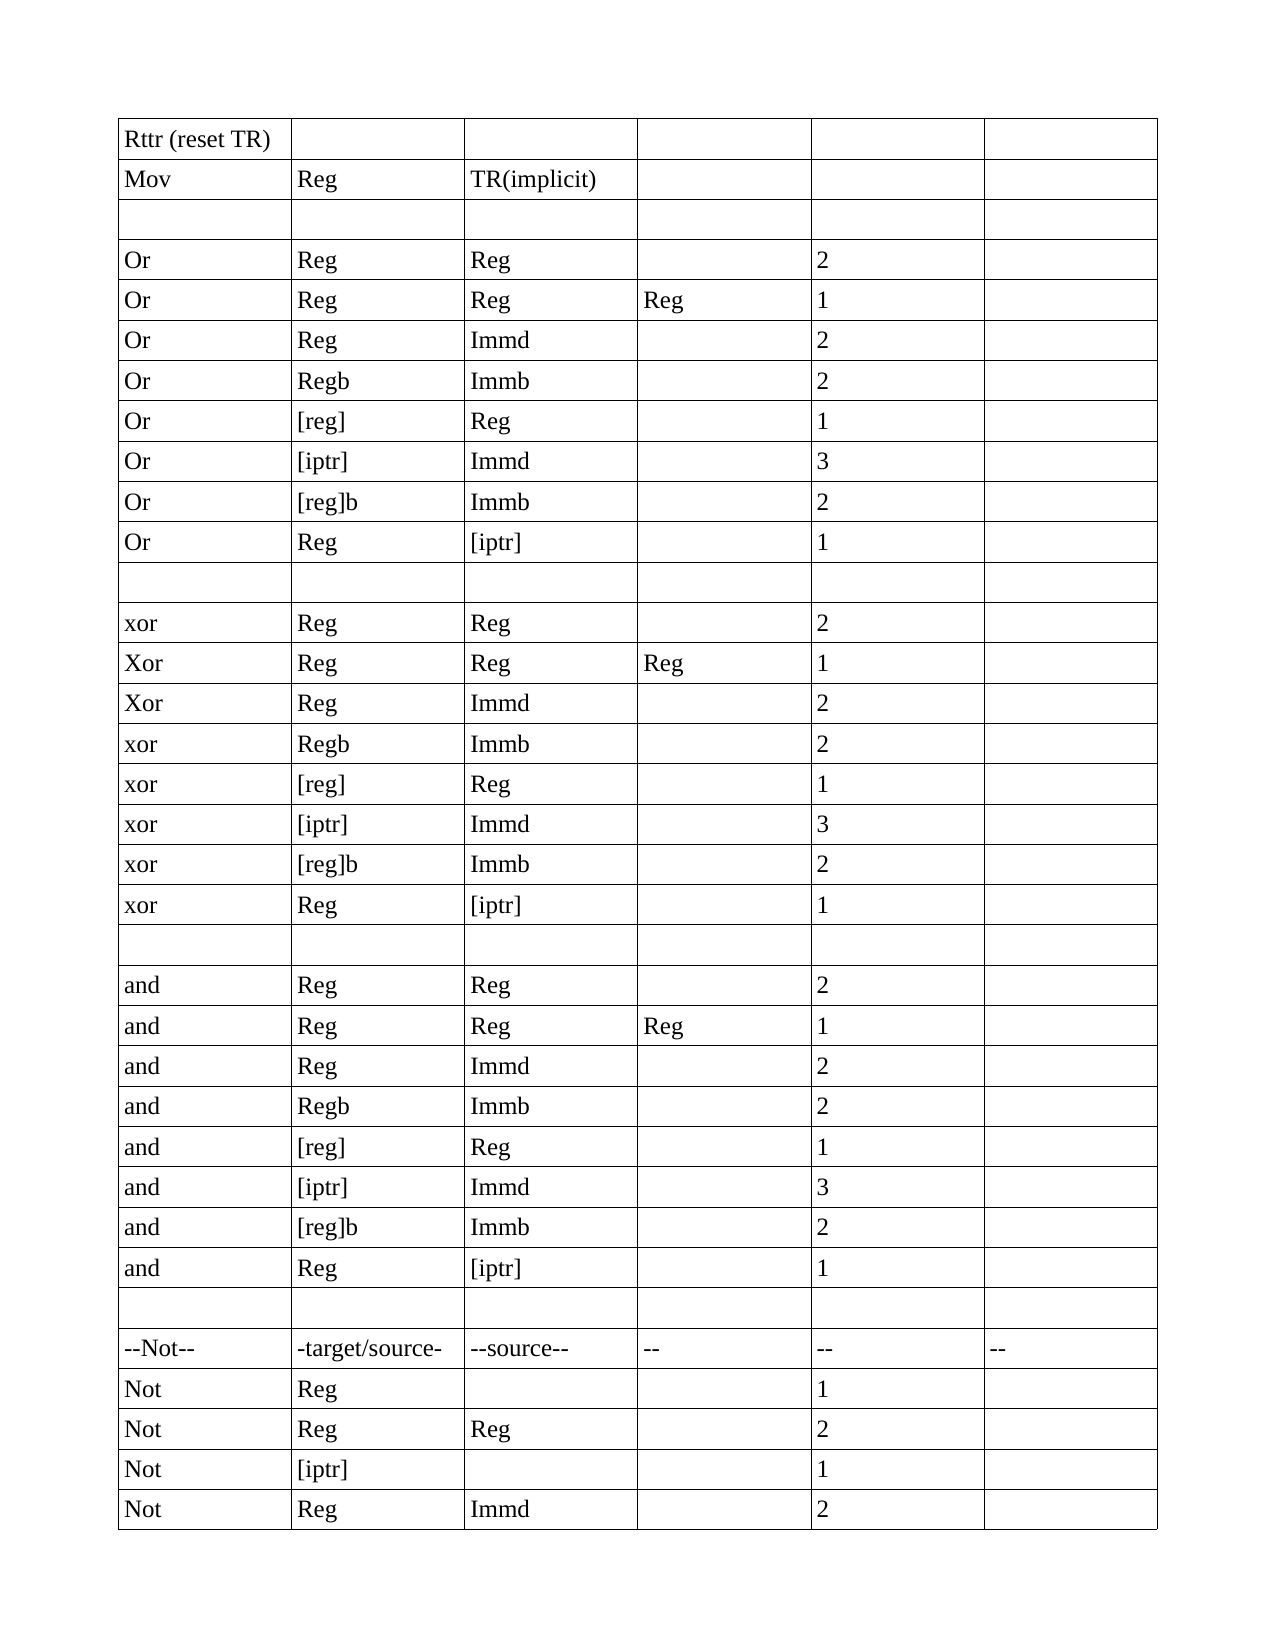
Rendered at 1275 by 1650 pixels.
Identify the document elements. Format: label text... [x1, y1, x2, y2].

table_cell 1 [812, 1369, 984, 1408]
table_cell Reg [465, 1006, 637, 1045]
table_cell Mov [119, 160, 291, 199]
table_cell [465, 1450, 637, 1489]
table_cell Immb [465, 361, 637, 400]
table_cell [985, 522, 1157, 562]
table_cell Reg [292, 160, 464, 199]
table_cell [985, 361, 1157, 400]
table_cell 2 [812, 321, 984, 360]
table_cell Immb [465, 845, 637, 884]
table_cell [638, 401, 811, 441]
table_cell Reg [465, 764, 637, 803]
table_cell 2 [812, 1409, 984, 1448]
table_cell [292, 563, 464, 602]
table_cell and [119, 1087, 291, 1126]
table_cell [638, 1248, 811, 1287]
table_cell Or [119, 321, 291, 360]
table_cell [292, 200, 464, 239]
table_cell and [119, 966, 291, 1005]
table_cell [812, 1288, 984, 1327]
table_cell [638, 1087, 811, 1126]
table_cell [638, 563, 811, 602]
table_cell Reg [292, 1046, 464, 1086]
table_cell [638, 119, 811, 158]
table_cell -- [812, 1329, 984, 1368]
table_cell [985, 442, 1157, 481]
table_cell [985, 1046, 1157, 1086]
table_cell [reg] [292, 1127, 464, 1166]
table_cell [985, 845, 1157, 884]
table_cell [reg] [292, 401, 464, 441]
table_cell Reg [638, 1006, 811, 1045]
table_cell [465, 563, 637, 602]
table_cell [465, 925, 637, 965]
table_cell Reg [292, 1006, 464, 1045]
table_cell [292, 1288, 464, 1327]
table_cell [638, 845, 811, 884]
table_cell 2 [812, 684, 984, 723]
table_cell [812, 200, 984, 239]
table_cell Not [119, 1450, 291, 1489]
table_cell Immd [465, 442, 637, 481]
table_cell [638, 1409, 811, 1448]
table_cell 2 [812, 845, 984, 884]
table_cell [985, 764, 1157, 803]
table_cell Reg [292, 280, 464, 320]
table_cell 1 [812, 885, 984, 924]
table_cell -- [985, 1329, 1157, 1368]
table_cell xor [119, 724, 291, 763]
table_cell [985, 684, 1157, 723]
table_cell [638, 1208, 811, 1247]
table_cell Reg [292, 643, 464, 682]
table_cell Regb [292, 1087, 464, 1126]
table_cell and [119, 1248, 291, 1287]
table_cell [iptr] [465, 885, 637, 924]
table_cell [985, 1288, 1157, 1327]
table_cell [985, 925, 1157, 965]
table_cell Reg [465, 1127, 637, 1166]
table_cell [638, 321, 811, 360]
table_cell 1 [812, 522, 984, 562]
table_cell Reg [292, 240, 464, 279]
table_cell xor [119, 845, 291, 884]
table_cell 2 [812, 724, 984, 763]
table_cell [985, 1409, 1157, 1448]
table_cell 1 [812, 1450, 984, 1489]
table_cell 2 [812, 1046, 984, 1086]
table_cell [638, 1167, 811, 1207]
table_cell [638, 240, 811, 279]
table_cell Reg [292, 966, 464, 1005]
table_cell [119, 1288, 291, 1327]
table_cell [reg]b [292, 482, 464, 521]
table_cell [985, 1490, 1157, 1529]
table_cell Not [119, 1369, 291, 1408]
table_cell [iptr] [292, 442, 464, 481]
table_cell Or [119, 240, 291, 279]
table_cell [985, 1087, 1157, 1126]
table_cell Reg [292, 684, 464, 723]
table_cell [465, 200, 637, 239]
table_cell [638, 603, 811, 642]
table_cell 3 [812, 1167, 984, 1207]
table_cell Immd [465, 1046, 637, 1086]
table_cell [638, 442, 811, 481]
table_cell [reg] [292, 764, 464, 803]
table_cell [iptr] [465, 522, 637, 562]
table_cell [985, 321, 1157, 360]
table_cell 1 [812, 643, 984, 682]
table_cell [638, 1046, 811, 1086]
table_cell Reg [638, 643, 811, 682]
table_cell Xor [119, 684, 291, 723]
table_cell Immb [465, 1087, 637, 1126]
table_cell 2 [812, 603, 984, 642]
table_cell [985, 200, 1157, 239]
table_cell [985, 1006, 1157, 1045]
table_cell [985, 563, 1157, 602]
table_cell [985, 280, 1157, 320]
table_cell Immb [465, 482, 637, 521]
table_cell 1 [812, 1248, 984, 1287]
table_cell 3 [812, 805, 984, 844]
table_cell Or [119, 522, 291, 562]
table_cell xor [119, 603, 291, 642]
table_cell xor [119, 764, 291, 803]
table_cell [812, 925, 984, 965]
table_cell [812, 119, 984, 158]
table_cell Immd [465, 1490, 637, 1529]
table_cell Or [119, 280, 291, 320]
table_cell [985, 240, 1157, 279]
table_cell [985, 1450, 1157, 1489]
table_cell and [119, 1046, 291, 1086]
table_cell [985, 885, 1157, 924]
table_cell [119, 200, 291, 239]
table_cell [119, 563, 291, 602]
table_cell 2 [812, 1490, 984, 1529]
table_cell [638, 200, 811, 239]
table_cell [638, 1127, 811, 1166]
table_cell 1 [812, 1127, 984, 1166]
table_cell Reg [292, 1248, 464, 1287]
table_cell 2 [812, 361, 984, 400]
table_cell [985, 603, 1157, 642]
table_cell [638, 764, 811, 803]
table_cell Reg [292, 1409, 464, 1448]
table_cell [985, 1167, 1157, 1207]
table_cell Not [119, 1409, 291, 1448]
table_cell [985, 1208, 1157, 1247]
table_cell Xor [119, 643, 291, 682]
table_cell [638, 1288, 811, 1327]
table_cell and [119, 1127, 291, 1166]
table_cell [iptr] [292, 805, 464, 844]
table_cell 1 [812, 1006, 984, 1045]
table_cell Immd [465, 321, 637, 360]
table_cell Immd [465, 1167, 637, 1207]
table_cell Reg [465, 966, 637, 1005]
table_cell Reg [465, 240, 637, 279]
table_cell and [119, 1208, 291, 1247]
table_cell Immd [465, 805, 637, 844]
table_cell [638, 966, 811, 1005]
table_cell [812, 563, 984, 602]
table_cell [638, 805, 811, 844]
table_cell --Not-- [119, 1329, 291, 1368]
table_cell [reg]b [292, 845, 464, 884]
table_cell Or [119, 482, 291, 521]
table_cell [iptr] [292, 1167, 464, 1207]
table_cell 2 [812, 1208, 984, 1247]
table_cell [985, 119, 1157, 158]
table_cell [iptr] [292, 1450, 464, 1489]
table_cell Reg [465, 1409, 637, 1448]
table_cell [638, 522, 811, 562]
table_cell 2 [812, 482, 984, 521]
table_cell 3 [812, 442, 984, 481]
table_cell [465, 1288, 637, 1327]
table_cell --source-- [465, 1329, 637, 1368]
table_cell xor [119, 885, 291, 924]
table_cell 2 [812, 240, 984, 279]
table_cell xor [119, 805, 291, 844]
table_cell [638, 160, 811, 199]
table_cell [119, 925, 291, 965]
table_cell [465, 1369, 637, 1408]
table_cell [812, 160, 984, 199]
table_cell [985, 643, 1157, 682]
table_cell [985, 966, 1157, 1005]
table_cell Reg [292, 603, 464, 642]
table_cell [638, 361, 811, 400]
table_cell Immb [465, 724, 637, 763]
table_cell -- [638, 1329, 811, 1368]
table_cell [985, 1248, 1157, 1287]
table_cell Reg [638, 280, 811, 320]
table_cell Reg [292, 522, 464, 562]
table_cell Reg [465, 401, 637, 441]
table_cell [985, 805, 1157, 844]
table_cell Reg [465, 280, 637, 320]
table_cell Reg [292, 885, 464, 924]
table_cell Not [119, 1490, 291, 1529]
table_cell [292, 119, 464, 158]
table_cell [iptr] [465, 1248, 637, 1287]
table_cell Rttr (reset TR) [119, 119, 291, 158]
table_cell Or [119, 401, 291, 441]
table_cell [985, 160, 1157, 199]
table_cell [638, 925, 811, 965]
table_cell Or [119, 442, 291, 481]
table_cell [638, 724, 811, 763]
table_cell and [119, 1167, 291, 1207]
table_cell Reg [292, 321, 464, 360]
table_cell [638, 482, 811, 521]
table_cell Reg [465, 603, 637, 642]
table_cell [985, 724, 1157, 763]
table_cell [638, 1490, 811, 1529]
table_cell 1 [812, 401, 984, 441]
table_cell TR(implicit) [465, 160, 637, 199]
table_cell [292, 925, 464, 965]
table_cell and [119, 1006, 291, 1045]
table_cell [985, 482, 1157, 521]
table_cell [465, 119, 637, 158]
table_cell Regb [292, 361, 464, 400]
table_cell Immd [465, 684, 637, 723]
table_cell [638, 1450, 811, 1489]
table_cell [985, 401, 1157, 441]
table_cell 2 [812, 966, 984, 1005]
table_cell [638, 1369, 811, 1408]
table_cell [985, 1369, 1157, 1408]
table_cell Reg [465, 643, 637, 682]
table_cell [638, 684, 811, 723]
table_cell 2 [812, 1087, 984, 1126]
table_cell [985, 1127, 1157, 1166]
table_cell [638, 885, 811, 924]
table_cell Or [119, 361, 291, 400]
table_cell Regb [292, 724, 464, 763]
table_cell Immb [465, 1208, 637, 1247]
table_cell -target/source- [292, 1329, 464, 1368]
table_cell Reg [292, 1490, 464, 1529]
table_cell [reg]b [292, 1208, 464, 1247]
table_cell 1 [812, 764, 984, 803]
table_cell 1 [812, 280, 984, 320]
table_cell Reg [292, 1369, 464, 1408]
